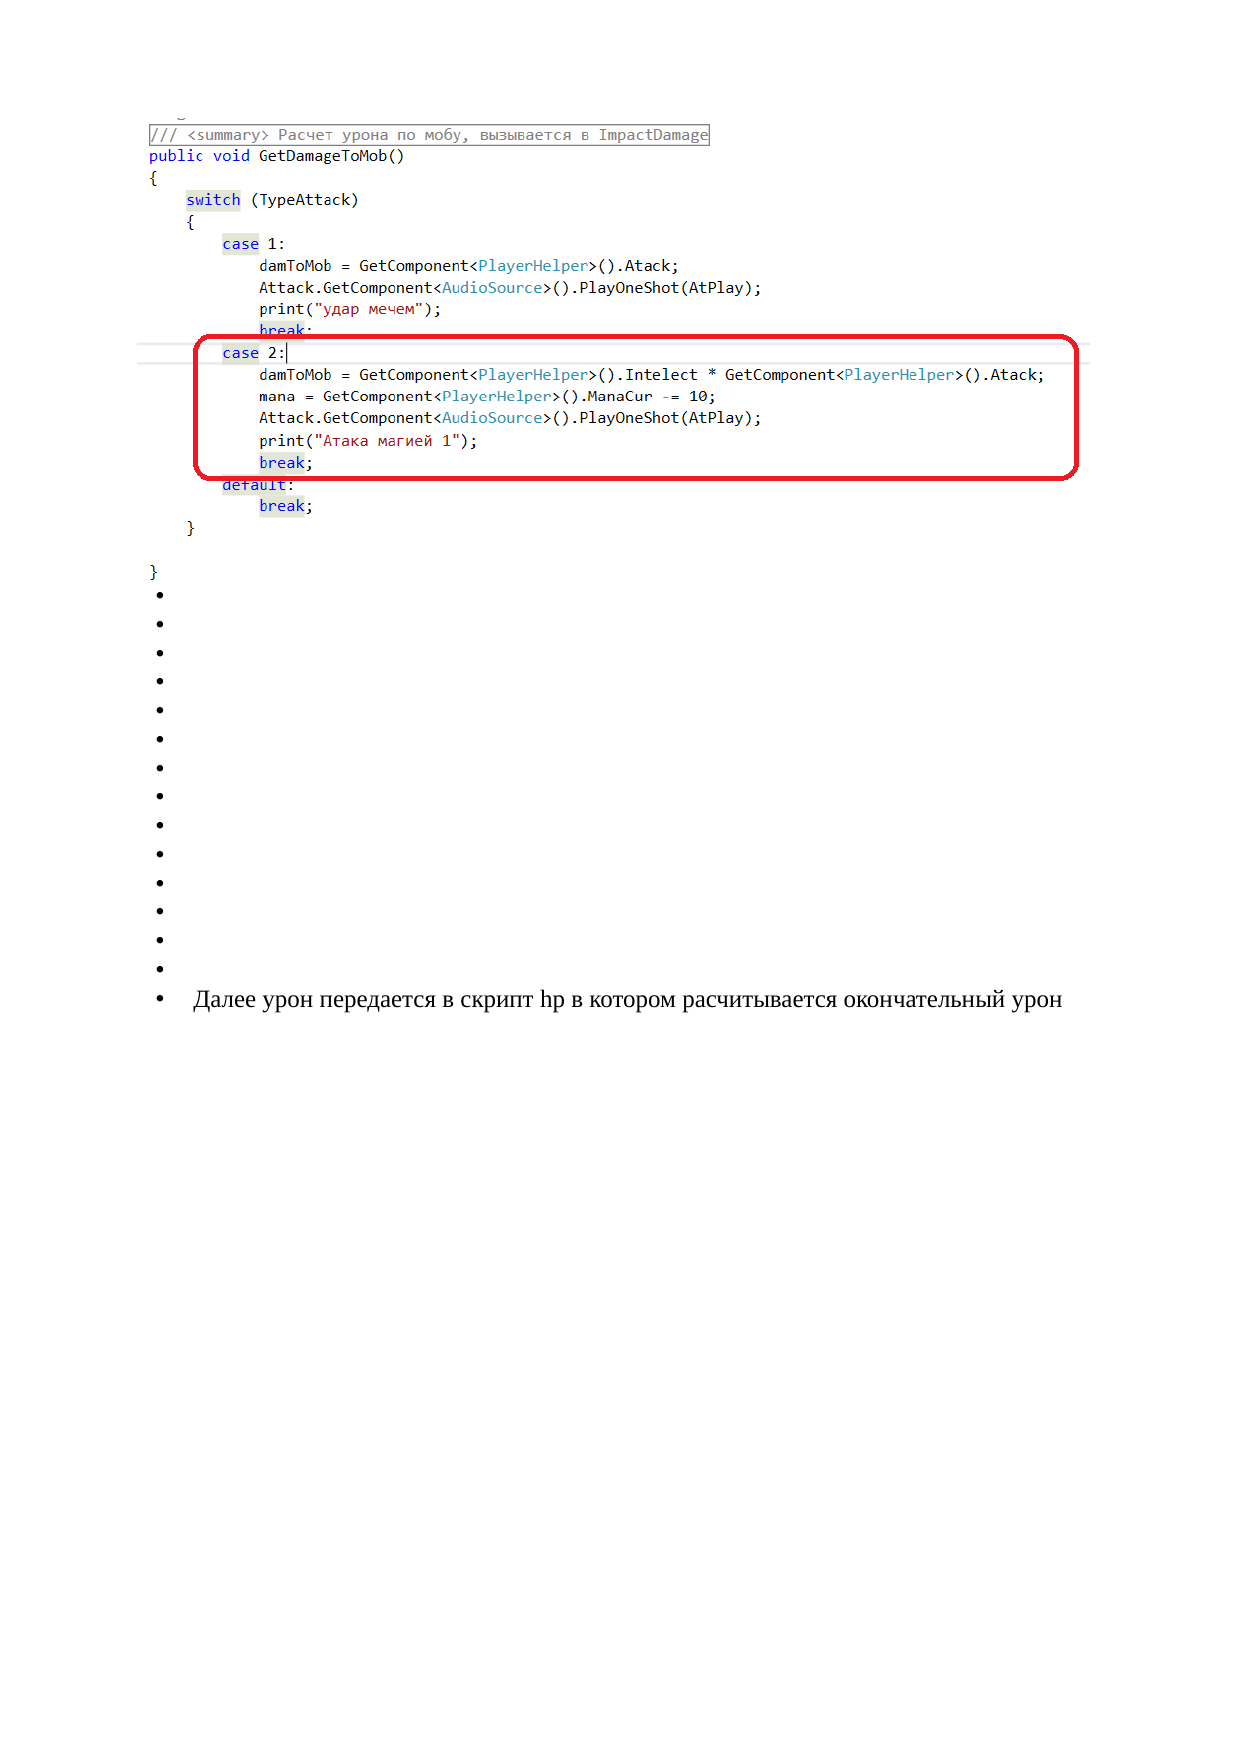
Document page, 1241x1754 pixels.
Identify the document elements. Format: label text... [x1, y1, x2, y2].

list Далее урон передается в скрипт hp в котором расчитывается окончательный урон [156, 984, 1122, 1012]
